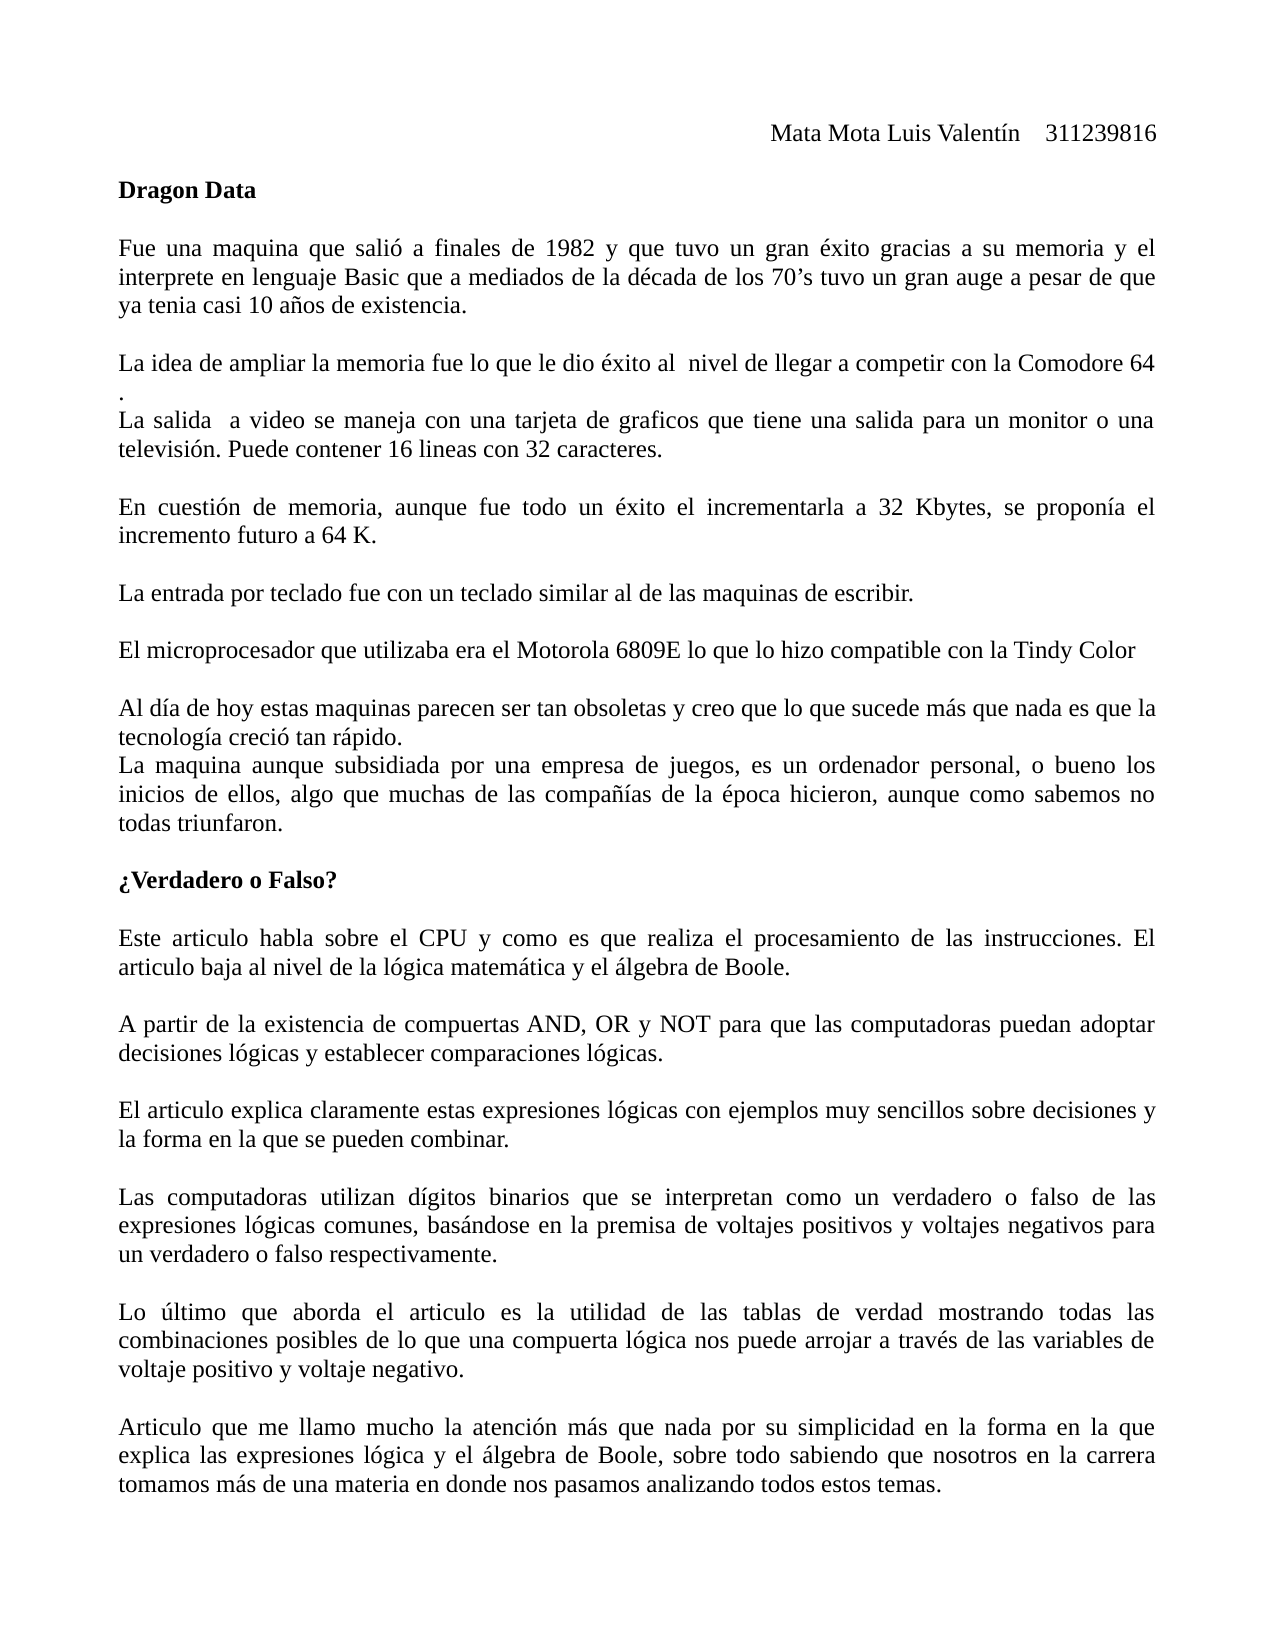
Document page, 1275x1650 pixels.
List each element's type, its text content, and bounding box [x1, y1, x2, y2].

text Las computadoras utilizan dígitos binarios que se interpretan como un verdadero o falso de las expresiones lógicas comunes, basándose en la premisa de voltajes positivos y voltajes negativos para un verdadero o falso respectivamente. [118, 1182, 1157, 1268]
text La entrada por teclado fue con un teclado similar al de las maquinas de escribir. [118, 578, 1157, 607]
text La idea de ampliar la memoria fue lo que le dio éxito al nivel de llegar a competir con la Comodore 64 . [118, 348, 1157, 406]
text ¿Verdadero o Falso? [118, 866, 1157, 894]
text Fue una maquina que salió a finales de 1982 y que tuvo un gran éxito gracias a su memoria y el interprete en lenguaje Basic que a mediados de la década de los 70’s tuvo un gran auge a pesar de que ya tenia casi 10 años de existencia. [118, 233, 1157, 319]
text Dragon Data [118, 176, 1157, 204]
text Al día de hoy estas maquinas parecen ser tan obsoletas y creo que lo que sucede más que nada es que la tecnología creció tan rápido. [118, 693, 1157, 751]
text A partir de la existencia de compuertas AND, OR y NOT para que las computadoras puedan adoptar decisiones lógicas y establecer comparaciones lógicas. [118, 1009, 1157, 1067]
text Mata Mota Luis Valentín 311239816 [118, 118, 1157, 147]
text La maquina aunque subsidiada por una empresa de juegos, es un ordenador personal, o bueno los inicios de ellos, algo que muchas de las compañías de la época hicieron, aunque como sabemos no todas triunfaron. [118, 751, 1157, 837]
text Lo último que aborda el articulo es la utilidad de las tablas de verdad mostrando todas las combinaciones posibles de lo que una compuerta lógica nos puede arrojar a través de las variables de voltaje positivo y voltaje negativo. [118, 1297, 1157, 1383]
text El microprocesador que utilizaba era el Motorola 6809E lo que lo hizo compatible con la Tindy Color [118, 636, 1157, 664]
text Articulo que me llamo mucho la atención más que nada por su simplicidad en la forma en la que explica las expresiones lógica y el álgebra de Boole, sobre todo sabiendo que nosotros en la carrera tomamos más de una materia en donde nos pasamos analizando todos estos temas. [118, 1412, 1157, 1498]
text En cuestión de memoria, aunque fue todo un éxito el incrementarla a 32 Kbytes, se proponía el incremento futuro a 64 K. [118, 492, 1157, 549]
text La salida a video se maneja con una tarjeta de graficos que tiene una salida para un monitor o una televisión. Puede contener 16 lineas con 32 caracteres. [118, 406, 1157, 463]
text El articulo explica claramente estas expresiones lógicas con ejemplos muy sencillos sobre decisiones y la forma en la que se pueden combinar. [118, 1096, 1157, 1153]
text Este articulo habla sobre el CPU y como es que realiza el procesamiento de las instrucciones. El articulo baja al nivel de la lógica matemática y el álgebra de Boole. [118, 923, 1157, 981]
